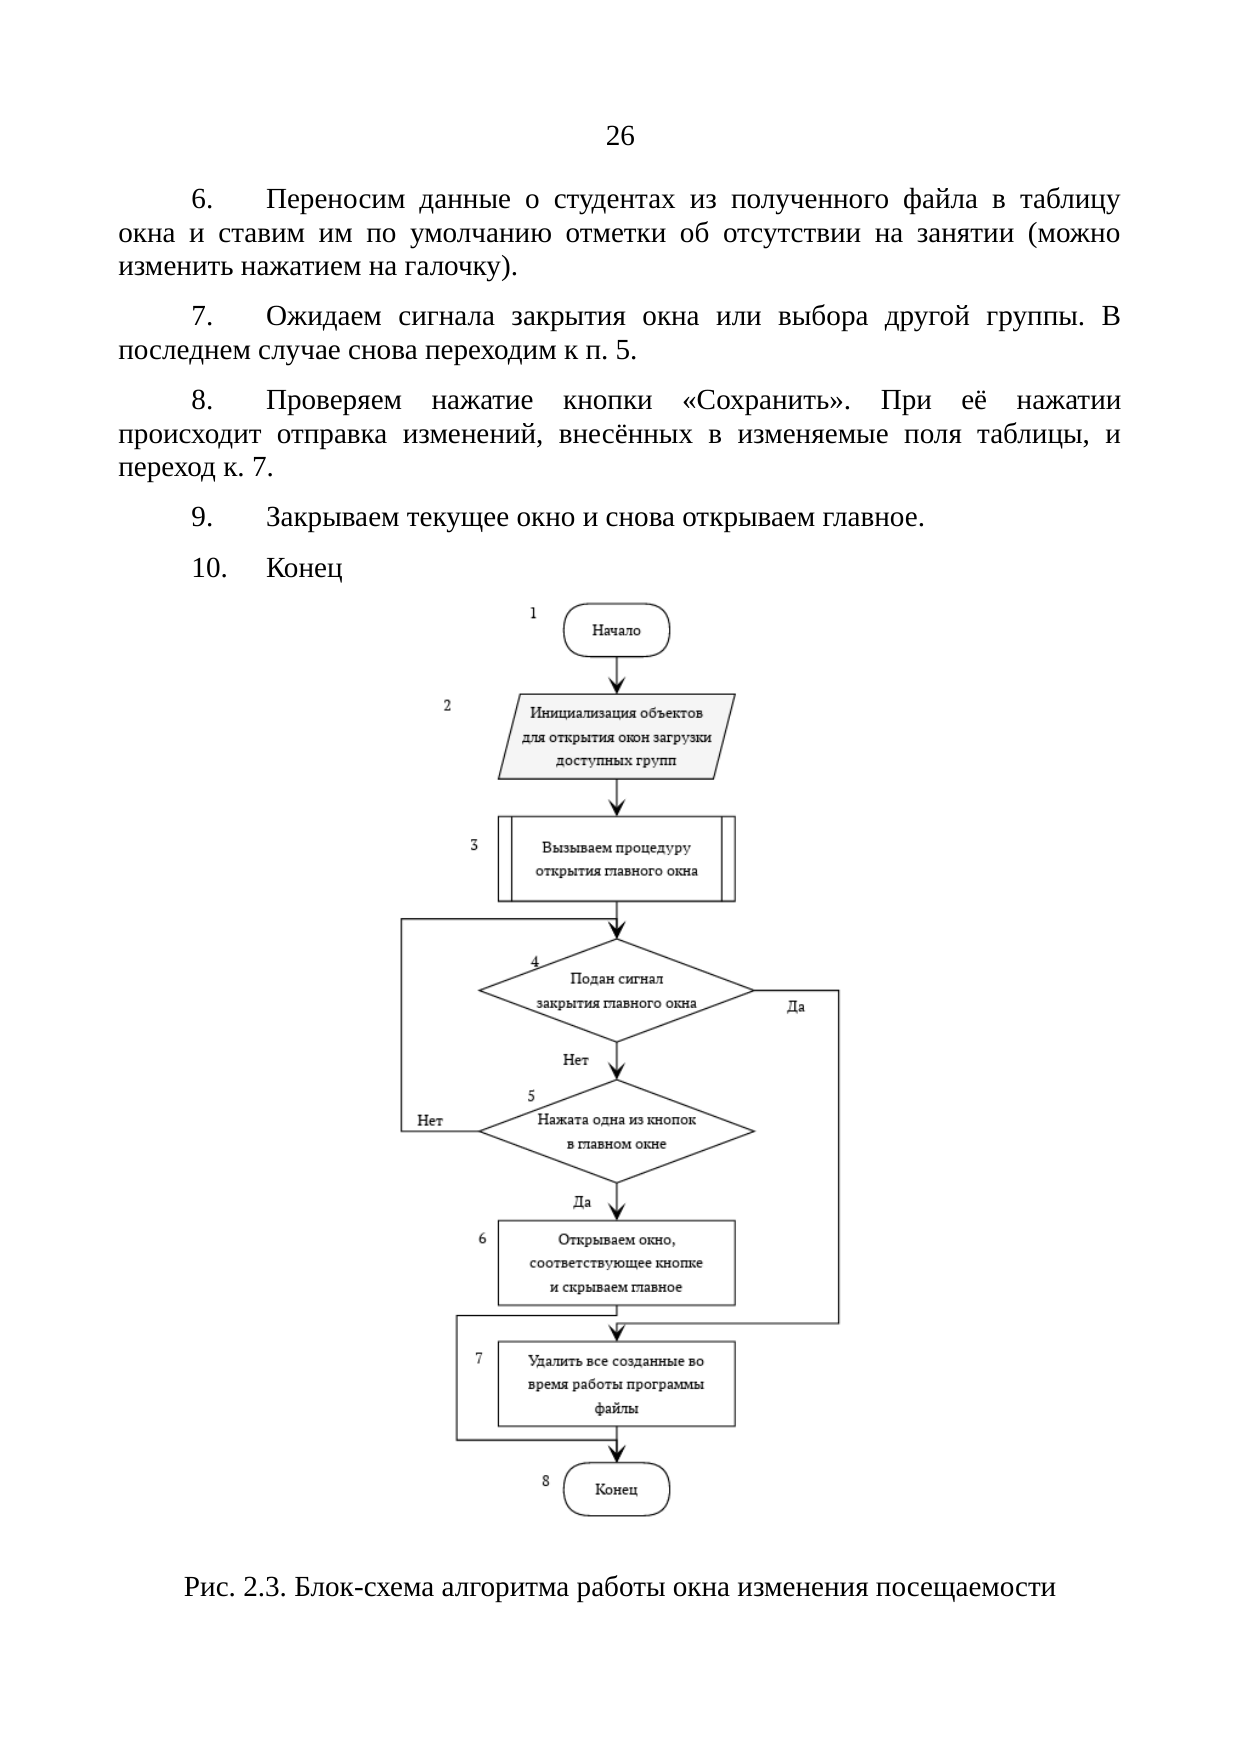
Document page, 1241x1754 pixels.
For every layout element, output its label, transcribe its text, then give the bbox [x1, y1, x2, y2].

list Ожидаем сигнала закрытия окна или выбора другой группы. В последнем случае снова переходим к п. 5. [118, 298, 1122, 366]
list Закрываем текущее окно и снова открываем главное. [118, 499, 1122, 533]
list Переносим данные о студентах из полученного файла в таблицу окна и ставим им по умолчанию отметки об отсутствии на занятии (можно изменить нажатием на галочку). [118, 181, 1122, 282]
picture [391, 600, 849, 1519]
text Рис. 2.3. Блок-схема алгоритма работы окна изменения посещаемости [118, 1569, 1122, 1603]
list Конец [118, 550, 1122, 583]
list Проверяем нажатие кнопки «Сохранить». При её нажатии происходит отправка изменений, внесённых в изменяемые поля таблицы, и переход к. 7. [118, 382, 1122, 483]
